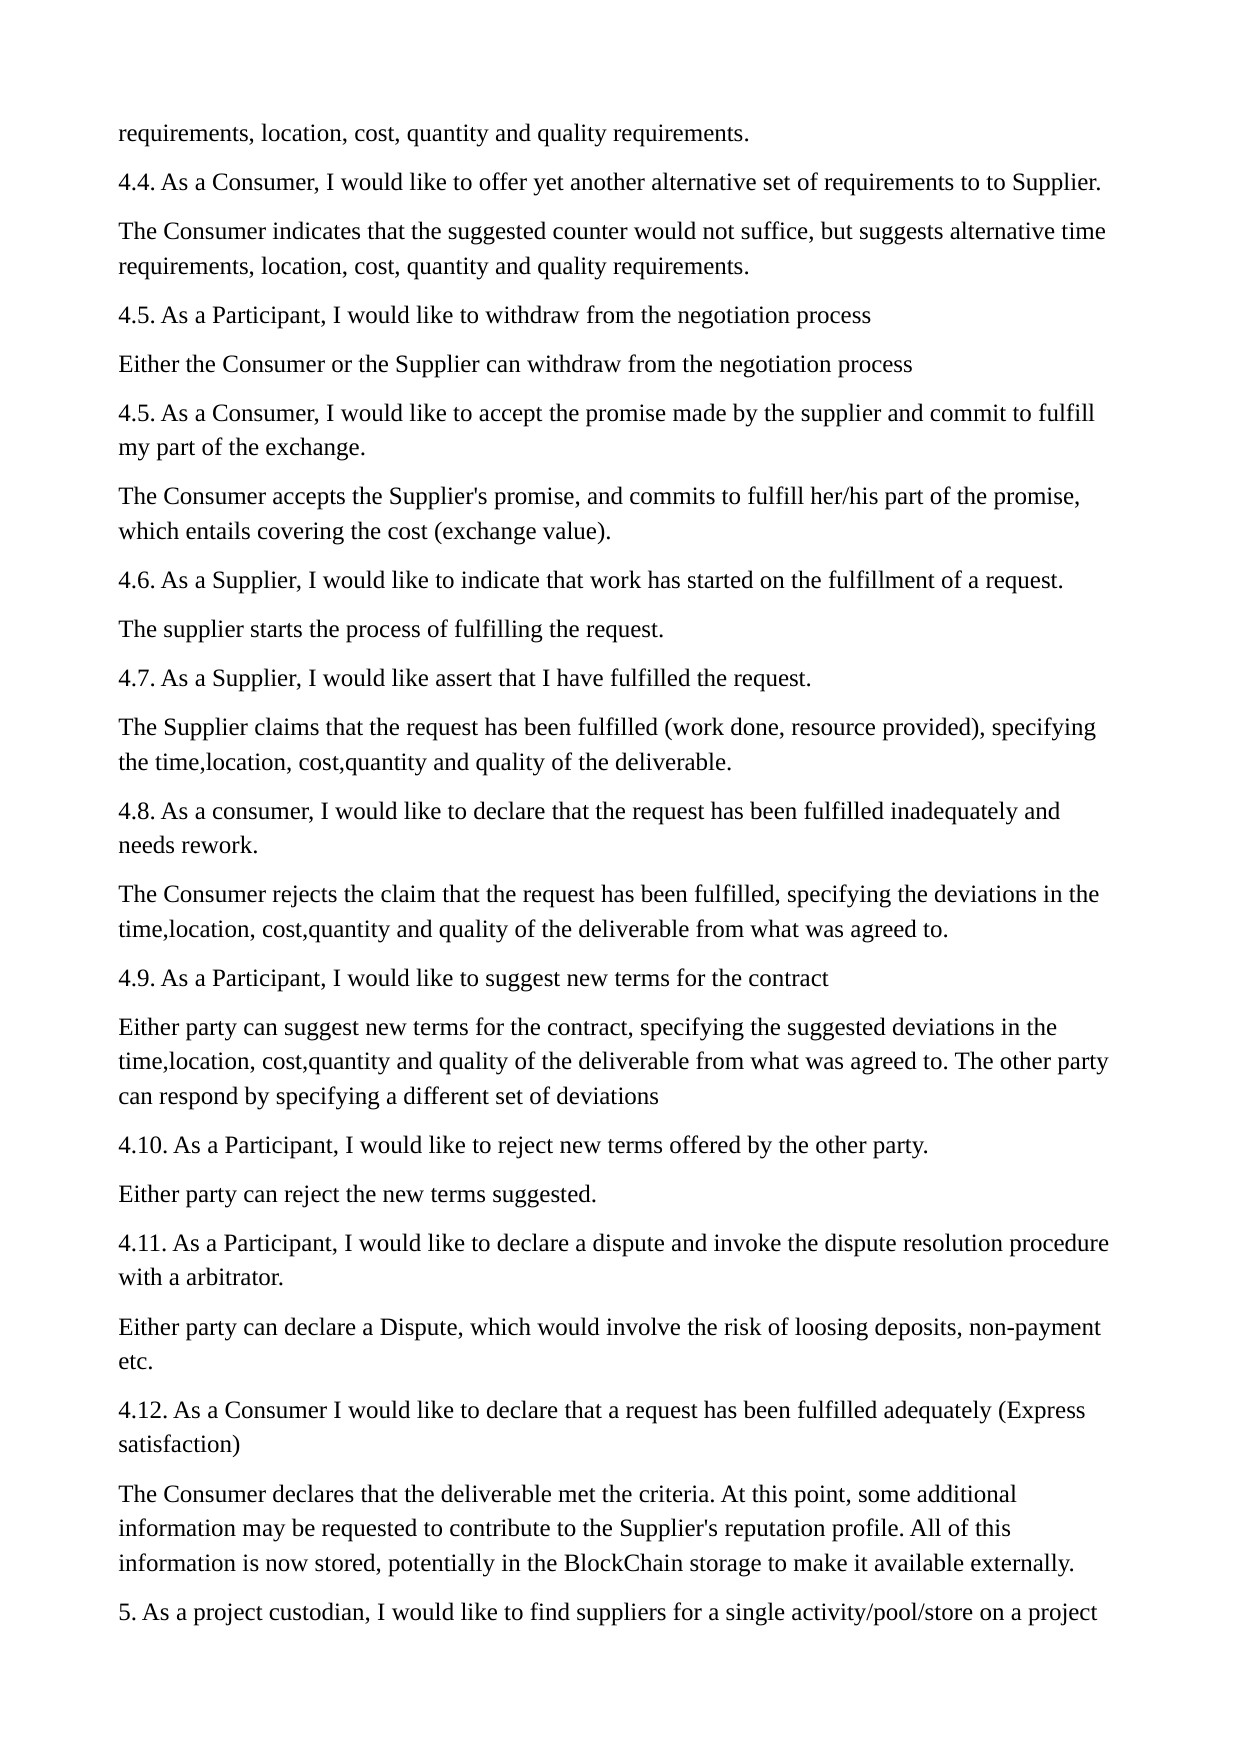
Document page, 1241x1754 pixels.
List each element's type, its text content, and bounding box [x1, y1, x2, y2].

text The Consumer indicates that the suggested counter would not suffice, but suggests alternative time requirements, location, cost, quantity and quality requirements. [118, 216, 1122, 279]
text Either the Consumer or the Supplier can withdraw from the negotiation process [118, 349, 1122, 378]
text The Consumer declares that the deliverable met the criteria. At this point, some additional information may be requested to contribute to the Supplier's reputation profile. All of this information is now stored, potentially in the BlockChain storage to make it available externally. [118, 1479, 1122, 1576]
text The Consumer accepts the Supplier's promise, and commits to fulfill her/his part of the promise, which entails covering the cost (exchange value). [118, 481, 1122, 545]
text 4.12. As a Consumer I would like to declare that a request has been fulfilled adequately (Express satisfaction) [118, 1395, 1122, 1458]
text 4.8. As a consumer, I would like to declare that the request has been fulfilled inadequately and needs rework. [118, 796, 1122, 859]
text The Supplier claims that the request has been fulfilled (work done, resource provided), specifying the time,location, cost,quantity and quality of the deliverable. [118, 712, 1122, 775]
text 4.11. As a Participant, I would like to declare a dispute and invoke the dispute resolution procedure with a arbitrator. [118, 1228, 1122, 1291]
text 5. As a project custodian, I would like to find suppliers for a single activity/pool/store on a project [118, 1597, 1122, 1625]
text 4.9. As a Participant, I would like to suggest new terms for the contract [118, 963, 1122, 992]
text 4.5. As a Participant, I would like to withdraw from the negotiation process [118, 300, 1122, 328]
text 4.7. As a Supplier, I would like assert that I have fulfilled the request. [118, 663, 1122, 692]
text Either party can reject the new terms suggested. [118, 1179, 1122, 1208]
text The Consumer rejects the claim that the request has been fulfilled, specifying the deviations in the time,location, cost,quantity and quality of the deliverable from what was agreed to. [118, 879, 1122, 942]
text Either party can suggest new terms for the contract, specifying the suggested deviations in the time,location, cost,quantity and quality of the deliverable from what was agreed to. The other party can respond by specifying a different set of deviations [118, 1012, 1122, 1109]
text requirements, location, cost, quantity and quality requirements. [118, 118, 1122, 147]
text 4.6. As a Supplier, I would like to indicate that work has started on the fulfillment of a request. [118, 565, 1122, 594]
text Either party can declare a Dispute, which would involve the risk of loosing deposits, non-payment etc. [118, 1312, 1122, 1375]
text The supplier starts the process of fulfilling the request. [118, 614, 1122, 643]
text 4.5. As a Consumer, I would like to accept the promise made by the supplier and commit to fulfill my part of the exchange. [118, 398, 1122, 461]
text 4.4. As a Consumer, I would like to offer yet another alternative set of requirements to to Supplier. [118, 167, 1122, 196]
text 4.10. As a Participant, I would like to reject new terms offered by the other party. [118, 1130, 1122, 1159]
